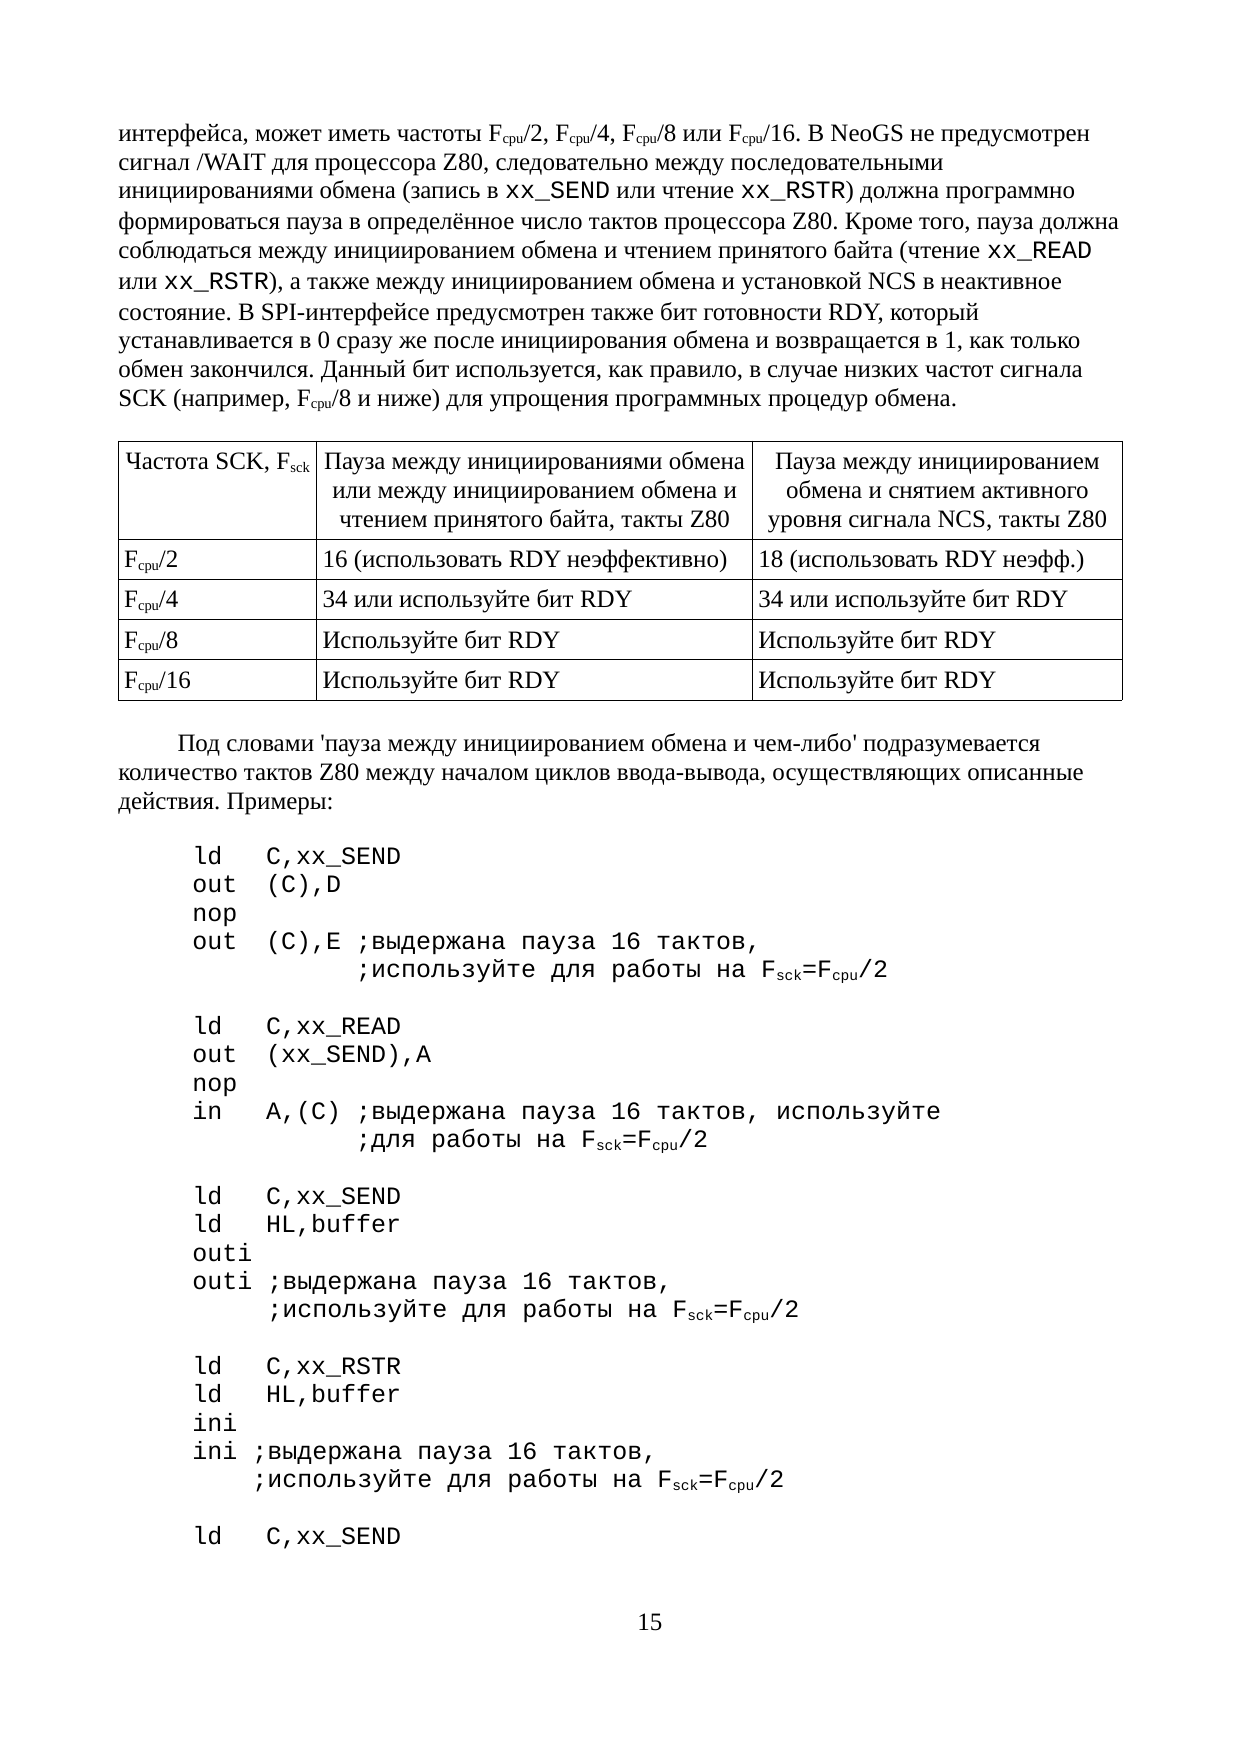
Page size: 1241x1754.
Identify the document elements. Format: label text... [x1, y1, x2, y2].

table_cell 16 (использовать RDY неэффективно) [317, 540, 752, 579]
text ld C,xx_SEND [118, 1523, 1122, 1552]
text ;используйте для работы на Fsck=Fcpu/2 [118, 1467, 1122, 1495]
text ld C,xx_SEND [118, 1183, 1122, 1212]
text интерфейса, может иметь частоты Fcpu/2, Fcpu/4, Fcpu/8 или Fcpu/16. В NeoGS не предусмотрен сигнал /WAIT для процессора Z80, следовательно между последовательными инициированиями обмена (запись в xx_SEND или чтение xx_RSTR) должна программно формироваться пауза в определённое число тактов процессора Z80. Кроме того, пауза должна соблюдаться между инициированием обмена и чтением принятого байта (чтение xx_READ или xx_RSTR), а также между инициированием обмена и установкой NCS в неактивное состояние. В SPI-интерфейсе предусмотрен также бит готовности RDY, который устанавливается в 0 сразу же после инициирования обмена и возвращается в 1, как только обмен закончился. Данный бит используется, как правило, в случае низких частот сигнала SCK (например, Fcpu/8 и ниже) для упрощения программных процедур обмена. [118, 118, 1122, 412]
table_cell 18 (использовать RDY неэфф.) [753, 540, 1122, 579]
text outi [118, 1240, 1122, 1268]
text nop [118, 1070, 1122, 1098]
table_cell Используйте бит RDY [317, 620, 752, 659]
text ld C,xx_SEND [118, 843, 1122, 872]
table_cell Fcpu/16 [119, 660, 316, 700]
text out (xx_SEND),A [118, 1042, 1122, 1070]
text ini ;выдержана пауза 16 тактов, [118, 1438, 1122, 1467]
text ld C,xx_READ [118, 1013, 1122, 1042]
text ini [118, 1410, 1122, 1438]
table_cell 34 или используйте бит RDY [753, 580, 1122, 619]
text ld HL,buffer [118, 1212, 1122, 1240]
text ;используйте для работы на Fsck=Fcpu/2 [118, 1297, 1122, 1325]
text out (C),D [118, 872, 1122, 900]
table_header Пауза между инициированиями обмена или между инициированием обмена и чтением принятого байта, такты Z80 [317, 442, 752, 538]
table_header Пауза между инициированием обмена и снятием активного уровня сигнала NCS, такты Z80 [753, 442, 1122, 538]
text nop [118, 900, 1122, 928]
text Под словами 'пауза между инициированием обмена и чем-либо' подразумевается количество тактов Z80 между началом циклов ввода-вывода, осуществляющих описанные действия. Примеры: [118, 728, 1122, 815]
table_cell 34 или используйте бит RDY [317, 580, 752, 619]
table_header Частота SCK, Fsck [119, 442, 316, 538]
table_cell Fcpu/8 [119, 620, 316, 659]
text in A,(C) ;выдержана пауза 16 тактов, используйте [118, 1098, 1122, 1127]
table_cell Используйте бит RDY [753, 660, 1122, 700]
text ld HL,buffer [118, 1382, 1122, 1410]
text out (C),E ;выдержана пауза 16 тактов, [118, 928, 1122, 957]
text outi ;выдержана пауза 16 тактов, [118, 1268, 1122, 1297]
table_cell Fcpu/4 [119, 580, 316, 619]
table_cell Fcpu/2 [119, 540, 316, 579]
table_cell Используйте бит RDY [317, 660, 752, 700]
table_cell Используйте бит RDY [753, 620, 1122, 659]
text ;используйте для работы на Fsck=Fcpu/2 [118, 957, 1122, 985]
text ;для работы на Fsck=Fcpu/2 [118, 1127, 1122, 1155]
text ld C,xx_RSTR [118, 1353, 1122, 1382]
